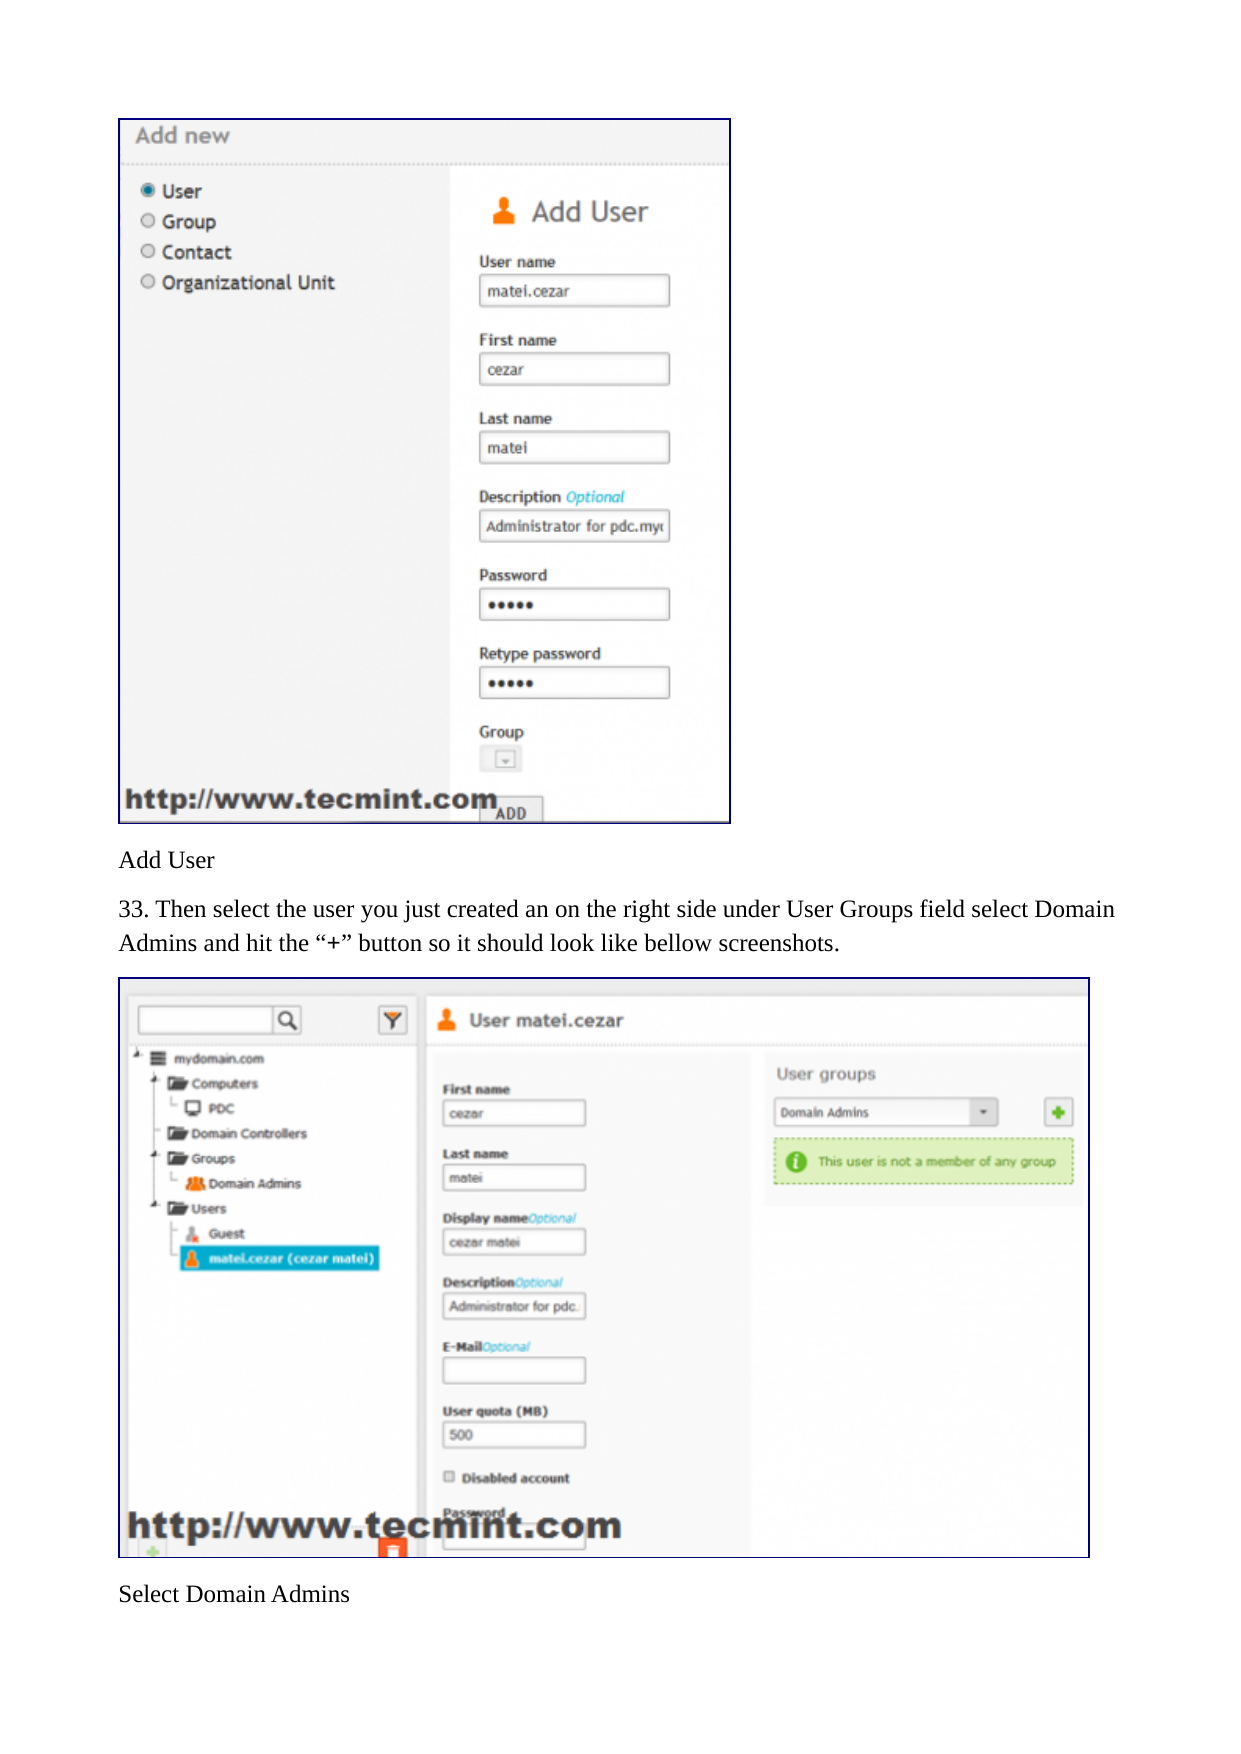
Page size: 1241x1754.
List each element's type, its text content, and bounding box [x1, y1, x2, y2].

text Select Domain Admins [118, 1579, 1122, 1608]
picture [120, 120, 729, 823]
text Add User [118, 845, 1122, 873]
picture [120, 979, 1088, 1557]
text 33. Then select the user you just created an on the right side under User Groups field select Domain Admins and hit the “+” button so it should look like bellow screenshots. [118, 894, 1122, 957]
